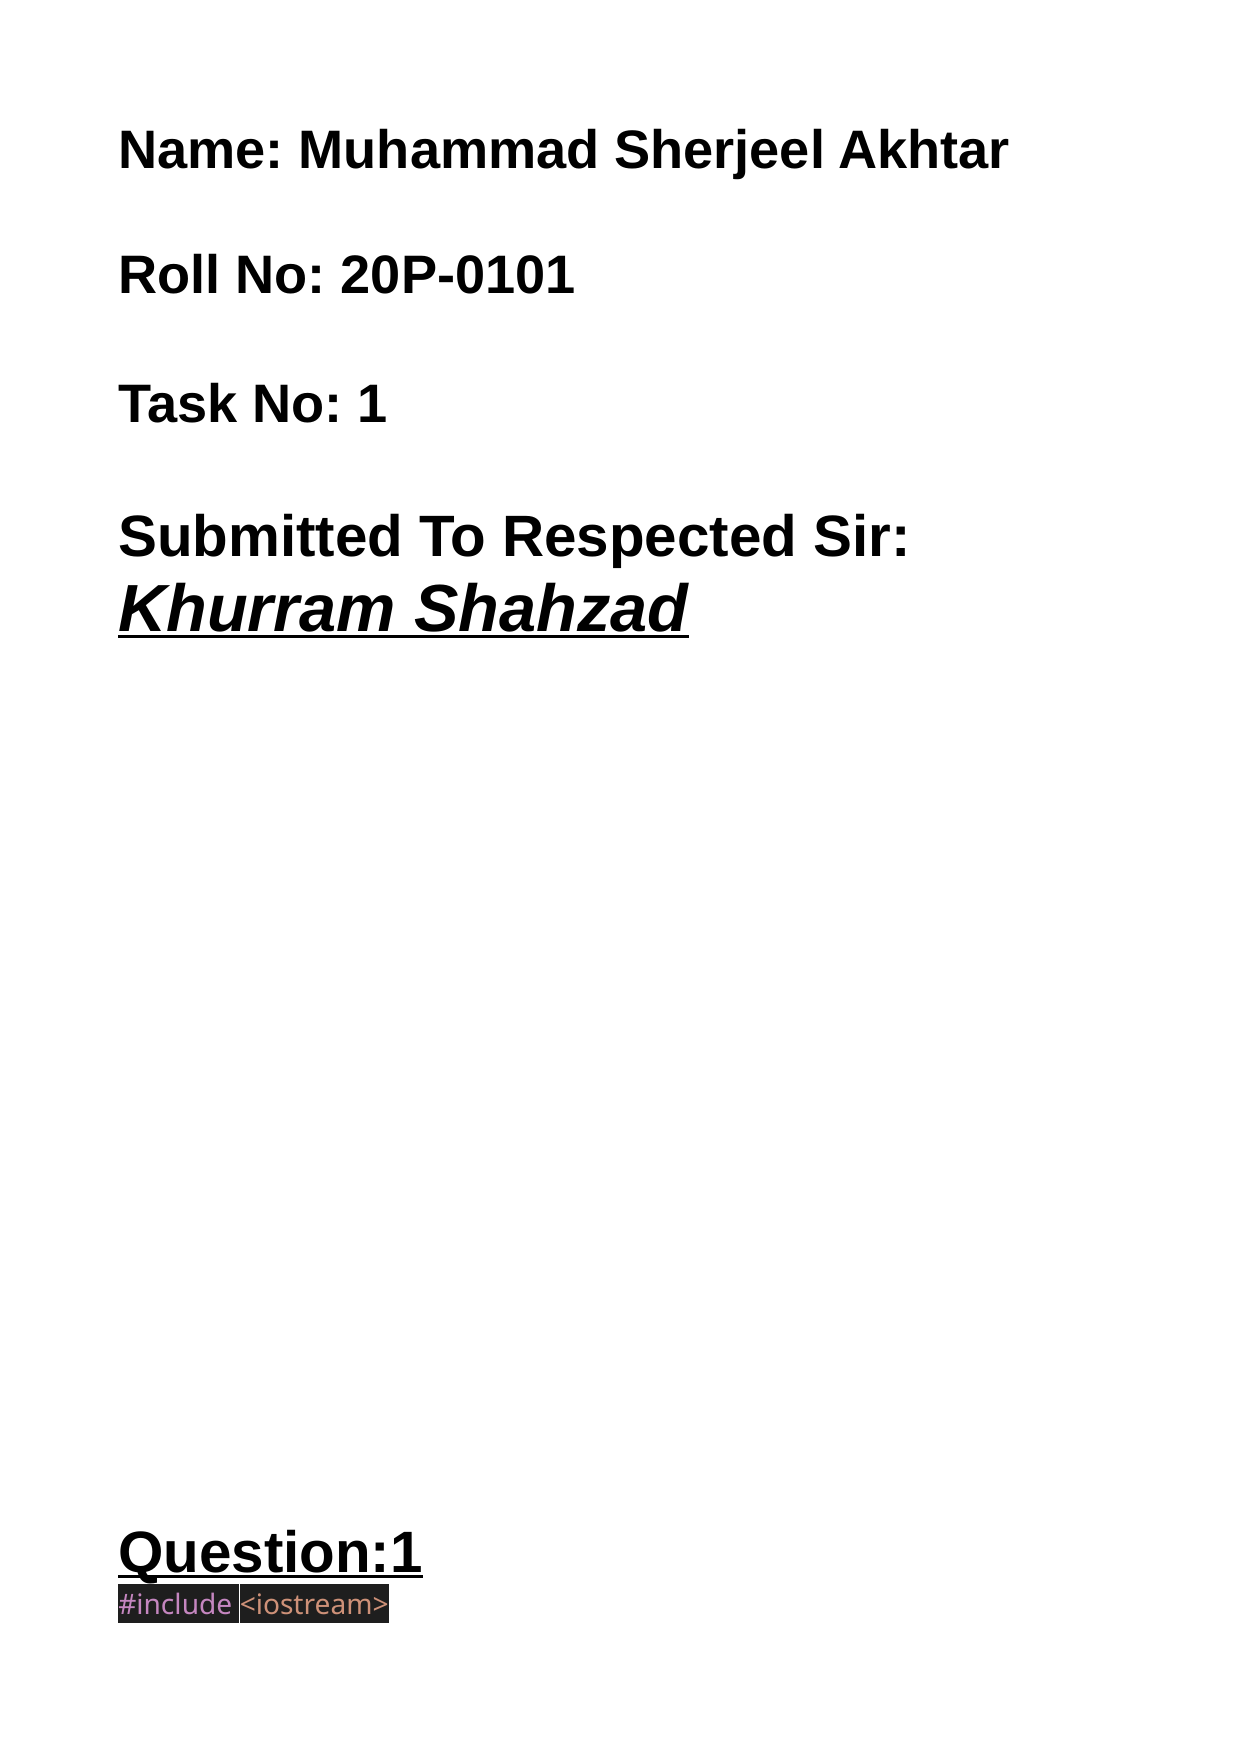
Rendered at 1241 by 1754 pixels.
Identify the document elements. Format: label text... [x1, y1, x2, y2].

text Task No: 1 [118, 372, 1122, 501]
text Name: Muhammad Sherjeel Akhtar [118, 118, 1122, 180]
text Question:1 [118, 1517, 1122, 1584]
text Roll No: 20P-0101 [118, 243, 1122, 305]
text #include <iostream> [118, 1584, 1122, 1623]
text Submitted To Respected Sir: Khurram Shahzad [118, 501, 1122, 645]
